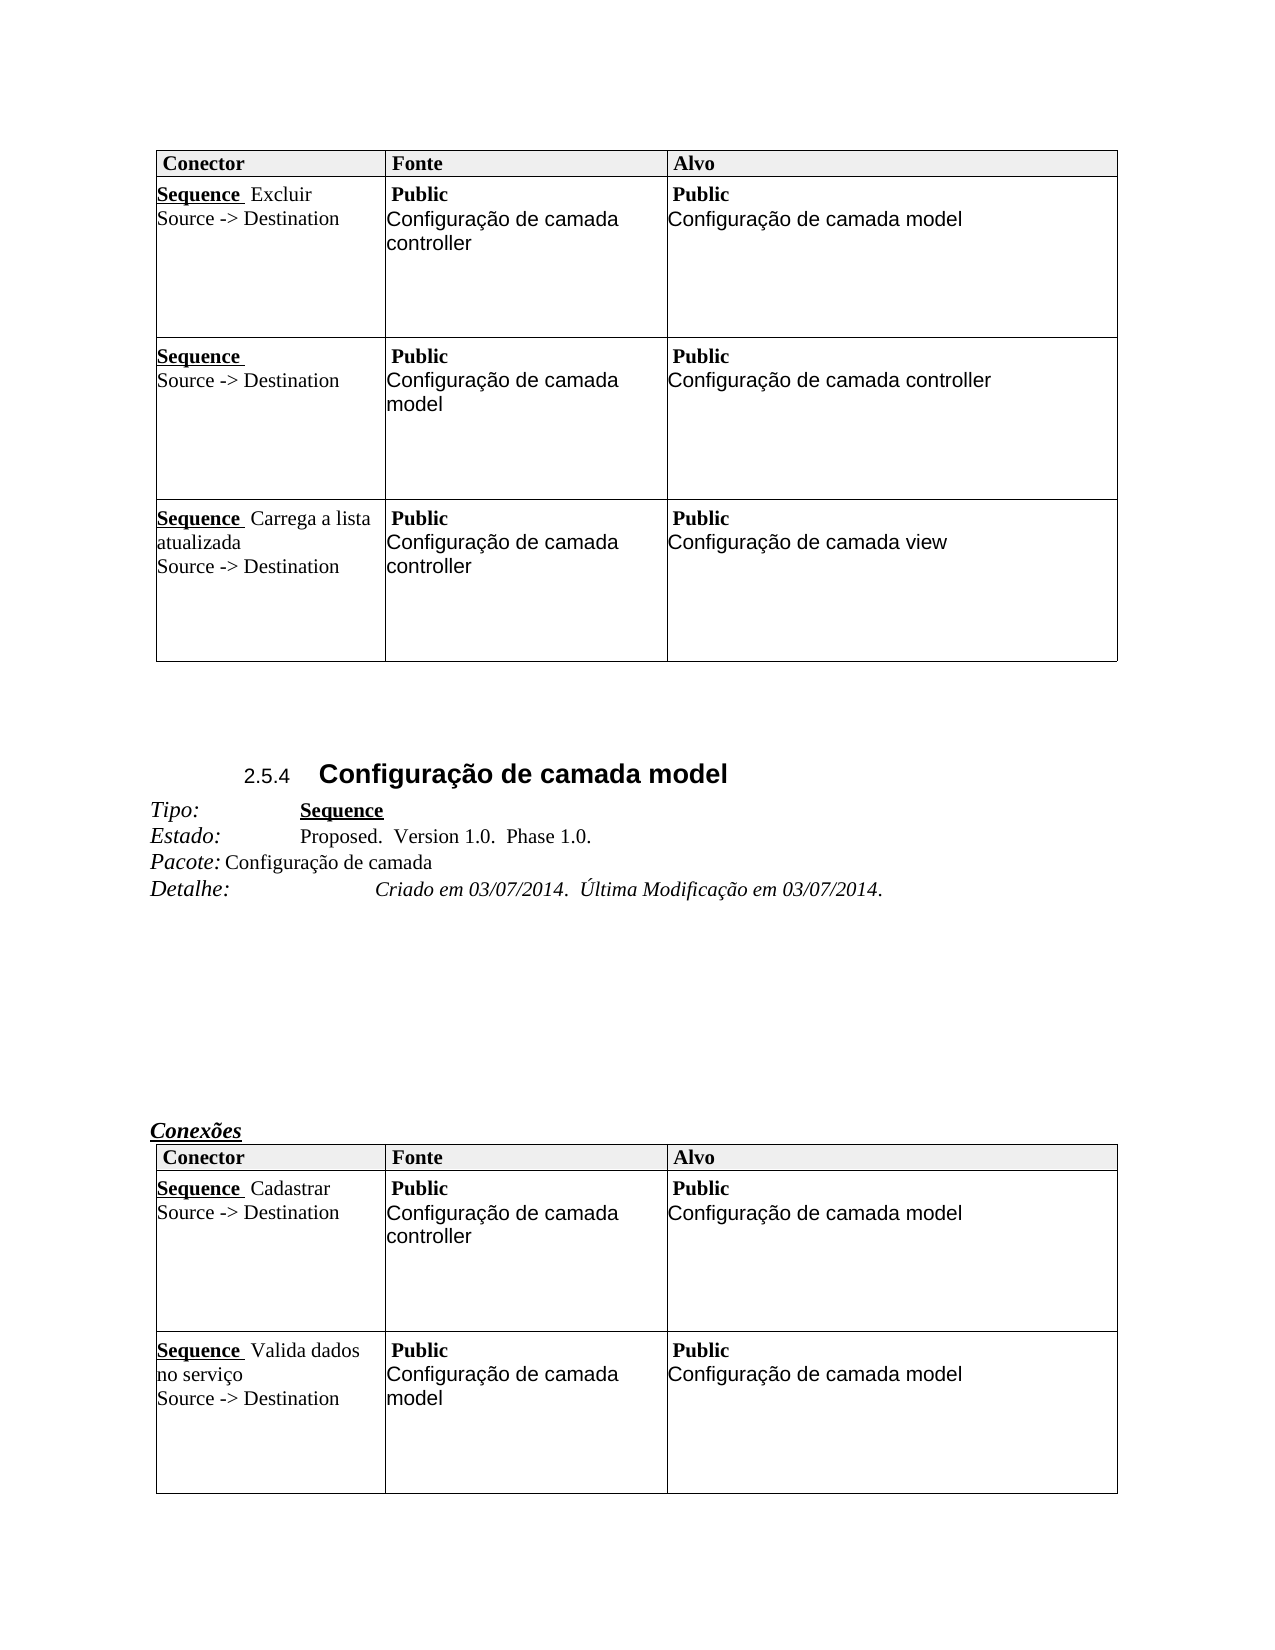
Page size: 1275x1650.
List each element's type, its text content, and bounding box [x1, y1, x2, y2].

table_cell Public Configuração de camada model [668, 1332, 1117, 1493]
table_cell Public Configuração de camada controller [386, 500, 667, 661]
table_cell Public Configuração de camada model [668, 177, 1117, 337]
text Pacote: Configuração de camada [150, 848, 1125, 875]
table_cell Public Configuração de camada view [668, 500, 1117, 661]
table_header Conector [157, 1145, 385, 1169]
text Tipo: Sequence [150, 796, 1125, 822]
table_cell Sequence Excluir Source -> Destination [157, 177, 385, 337]
table_cell Sequence Source -> Destination [157, 338, 385, 499]
table_header Fonte [386, 151, 667, 176]
table_cell Public Configuração de camada model [386, 1332, 667, 1493]
table_header Conector [157, 151, 385, 176]
table_cell Public Configuração de camada controller [386, 177, 667, 337]
list Configuração de camada model [244, 758, 1125, 789]
text Estado: Proposed. Version 1.0. Phase 1.0. [150, 822, 1125, 848]
table_header Alvo [668, 1145, 1117, 1169]
text Detalhe: Criado em 03/07/2014. Última Modificação em 03/07/2014. [150, 875, 1125, 901]
table_cell Sequence Cadastrar Source -> Destination [157, 1171, 385, 1331]
table_header Fonte [386, 1145, 667, 1169]
table_cell Sequence Carrega a lista atualizada Source -> Destination [157, 500, 385, 661]
table_cell Public Configuração de camada model [668, 1171, 1117, 1331]
table_cell Sequence Valida dados no serviço Source -> Destination [157, 1332, 385, 1493]
table_cell Public Configuração de camada model [386, 338, 667, 499]
text Conexões [150, 1118, 1125, 1144]
table_cell Public Configuração de camada controller [668, 338, 1117, 499]
table_cell Public Configuração de camada controller [386, 1171, 667, 1331]
table_header Alvo [668, 151, 1117, 176]
